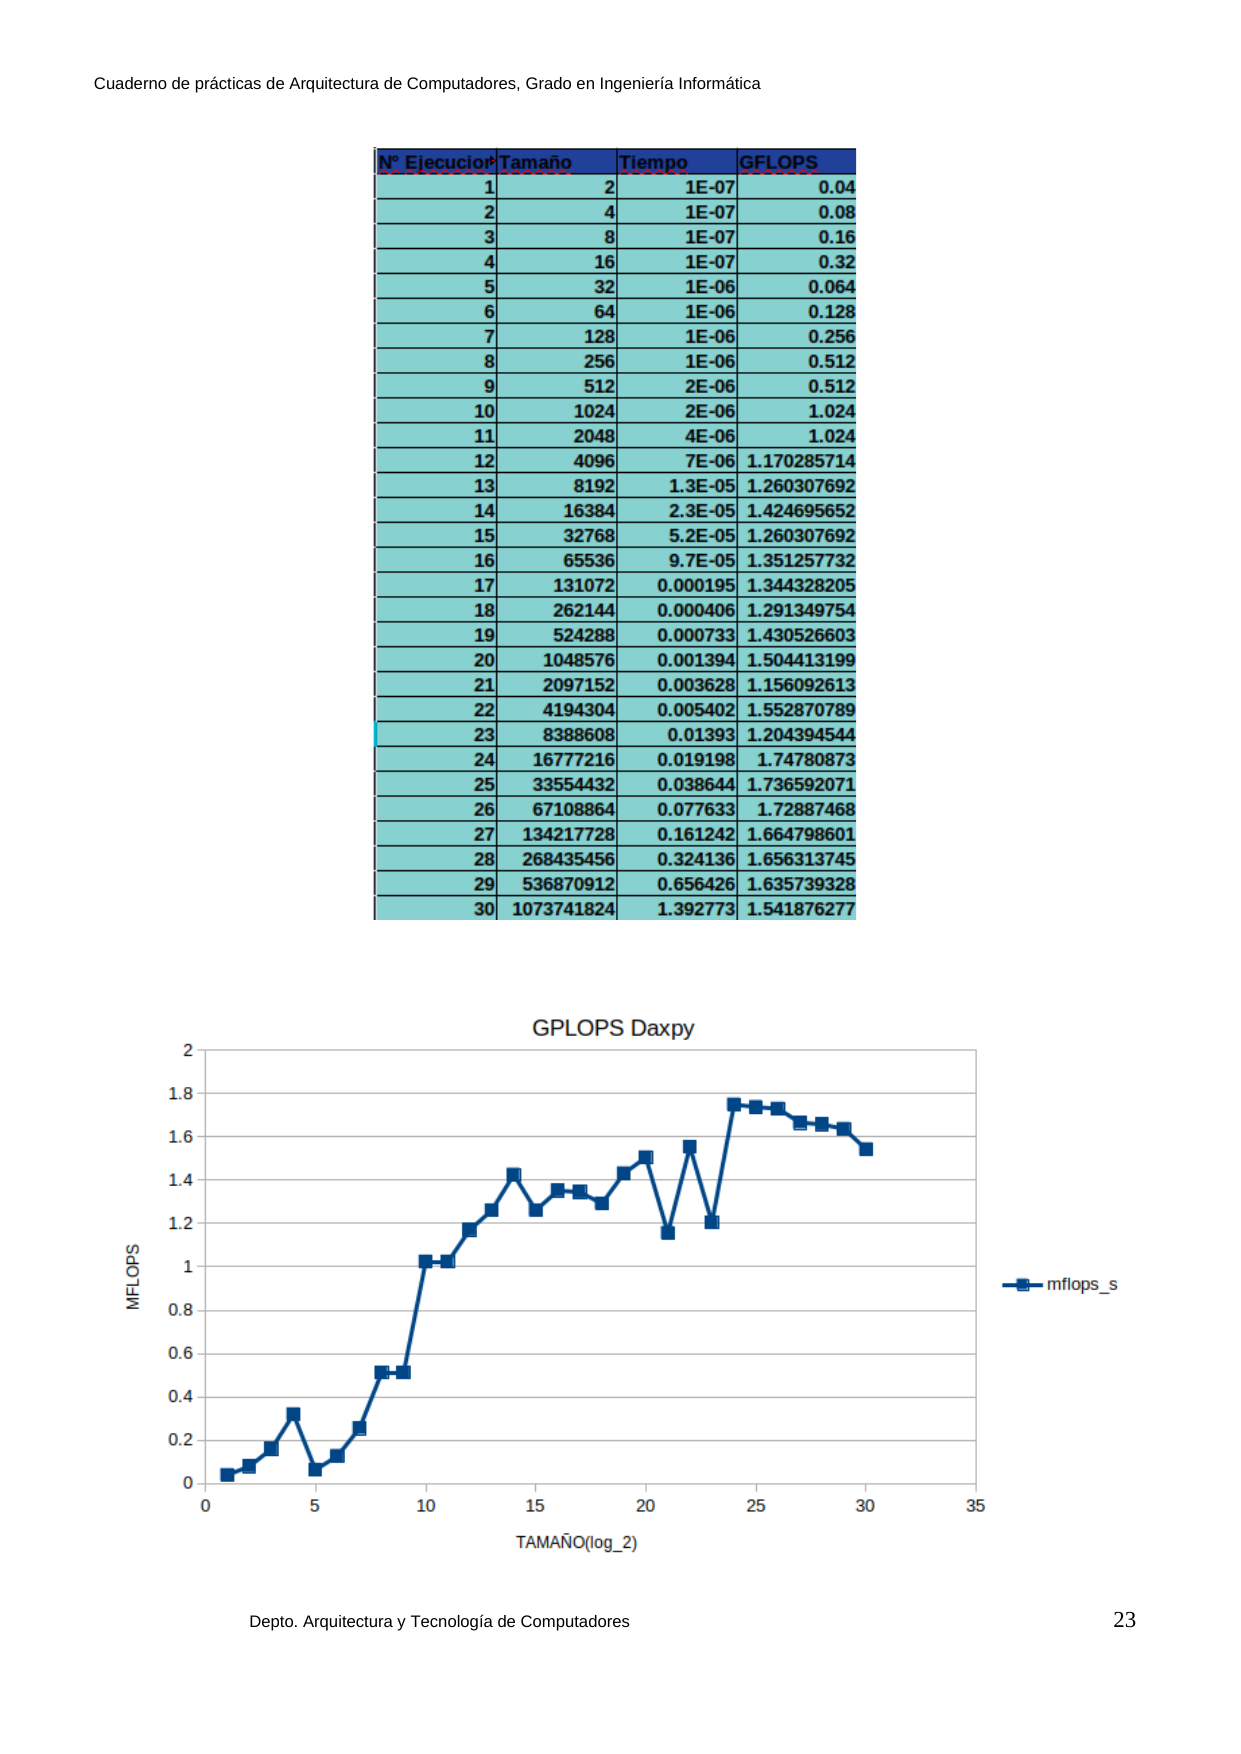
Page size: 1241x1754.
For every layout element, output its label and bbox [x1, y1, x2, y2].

picture [93, 991, 1136, 1578]
picture [373, 147, 857, 920]
